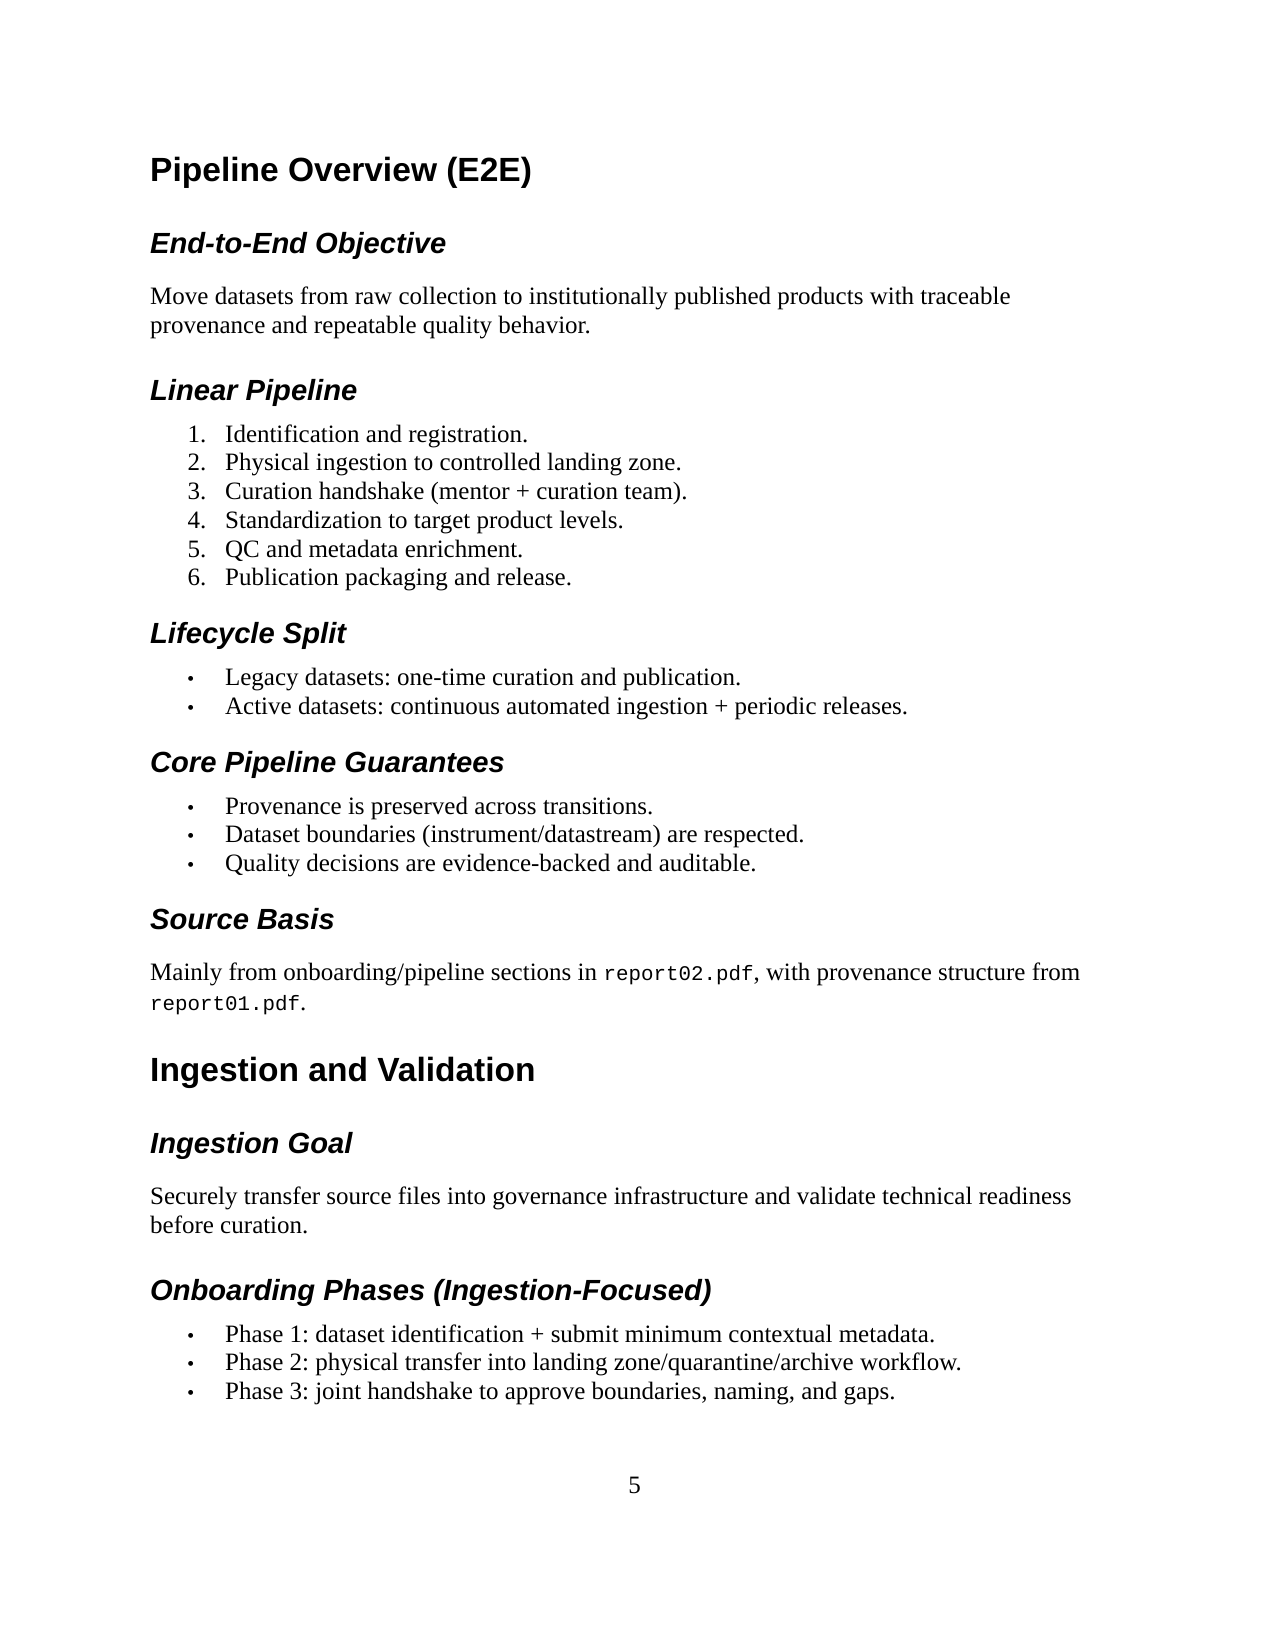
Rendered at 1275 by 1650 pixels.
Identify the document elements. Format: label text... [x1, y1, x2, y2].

list Curation handshake (mentor + curation team). [187, 476, 1125, 505]
list Publication packaging and release. [187, 562, 1125, 591]
subtitle End-to-End Objective [150, 226, 1125, 260]
list Provenance is preserved across transitions. [187, 791, 1125, 819]
subtitle Source Basis [150, 902, 1125, 936]
list Legacy datasets: one-time curation and publication. [187, 662, 1125, 691]
list Identification and registration. [187, 419, 1125, 447]
list Standardization to target product levels. [187, 505, 1125, 534]
subtitle Ingestion Goal [150, 1126, 1125, 1160]
list Quality decisions are evidence-backed and auditable. [187, 848, 1125, 877]
subtitle Lifecycle Split [150, 616, 1125, 650]
subtitle Linear Pipeline [150, 373, 1125, 406]
list Phase 1: dataset identification + submit minimum contextual metadata. [187, 1319, 1125, 1347]
list Active datasets: continuous automated ingestion + periodic releases. [187, 691, 1125, 720]
subtitle Core Pipeline Guarantees [150, 745, 1125, 778]
subtitle Onboarding Phases (Ingestion-Focused) [150, 1273, 1125, 1306]
list Phase 3: joint handshake to approve boundaries, naming, and gaps. [187, 1376, 1125, 1405]
text Move datasets from raw collection to institutionally published products with traceable provenance and repeatable quality behavior. [150, 281, 1125, 339]
list QC and metadata enrichment. [187, 534, 1125, 562]
list Physical ingestion to controlled landing zone. [187, 447, 1125, 476]
list Dataset boundaries (instrument/datastream) are respected. [187, 819, 1125, 848]
subtitle Ingestion and Validation [150, 1050, 1125, 1089]
list Phase 2: physical transfer into landing zone/quarantine/archive workflow. [187, 1347, 1125, 1376]
text Securely transfer source files into governance infrastructure and validate technical readiness before curation. [150, 1181, 1125, 1239]
subtitle Pipeline Overview (E2E) [150, 150, 1125, 189]
text Mainly from onboarding/pipeline sections in report02.pdf, with provenance structure from report01.pdf. [150, 957, 1125, 1016]
